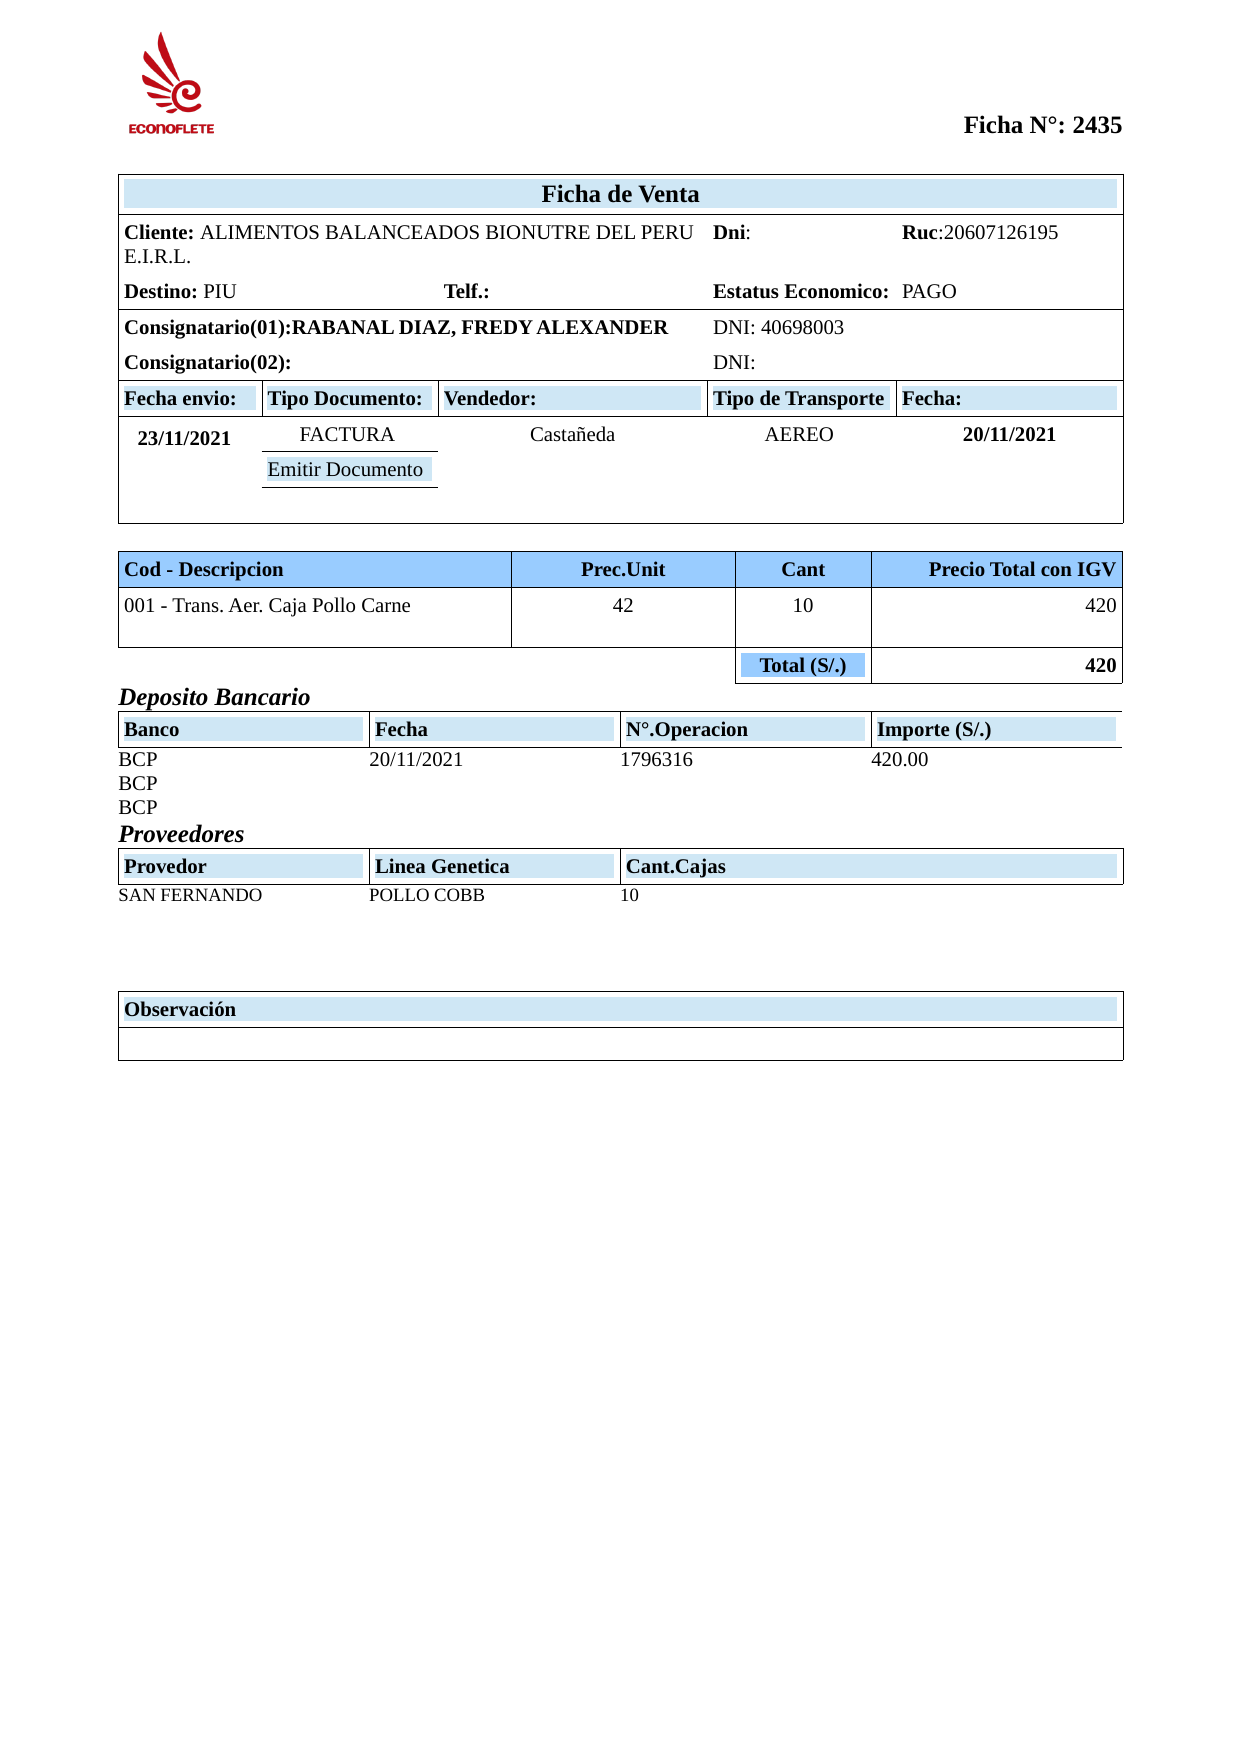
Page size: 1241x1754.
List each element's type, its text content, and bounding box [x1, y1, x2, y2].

table_cell Total (S/.) [736, 648, 871, 682]
table_header Ficha de Venta [119, 175, 1123, 214]
table_cell [620, 795, 871, 819]
table_cell BCP [118, 748, 369, 771]
table_cell [369, 927, 620, 948]
table_cell [262, 488, 438, 523]
table_header Cod - Descripcion [119, 552, 511, 587]
table_header Fecha [370, 712, 620, 747]
table_cell 10 [736, 588, 871, 647]
table_cell [369, 948, 620, 970]
table_cell [369, 771, 620, 795]
table_cell 1796316 [620, 748, 871, 771]
table_cell Emitir Documento [262, 452, 438, 487]
table_cell Vendedor: [439, 381, 707, 416]
table_cell 10 [620, 885, 1123, 905]
table_header N°.Operacion [621, 712, 871, 747]
table_cell [369, 970, 620, 991]
table_cell DNI: 40698003 [707, 310, 1123, 344]
table_cell [119, 1028, 1123, 1060]
table_header Importe (S/.) [872, 712, 1122, 747]
table_cell [871, 795, 1122, 819]
table_cell [620, 948, 1123, 970]
table_cell Ruc:20607126195 [896, 215, 1123, 273]
table_cell Dni: [707, 215, 896, 273]
table_cell DNI: [707, 345, 1123, 380]
table_cell SAN FERNANDO [118, 885, 369, 905]
table_cell 42 [512, 588, 735, 647]
table_cell Tipo de Transporte [708, 381, 896, 416]
table_cell POLLO COBB [369, 885, 620, 905]
table_cell [118, 927, 369, 948]
table_cell [118, 648, 511, 682]
table_cell Tipo Documento: [263, 381, 438, 416]
table_cell [118, 970, 369, 991]
table_header Observación [119, 992, 1123, 1027]
table_cell 420 [872, 588, 1122, 647]
table_cell FACTURA [262, 417, 438, 451]
table_cell Castañeda [438, 417, 707, 523]
table_cell 001 - Trans. Aer. Caja Pollo Carne [119, 588, 511, 647]
table_cell 20/11/2021 [369, 748, 620, 771]
text Proveedores [118, 819, 1122, 848]
table_cell Estatus Economico: [707, 274, 896, 309]
table_cell [369, 905, 620, 927]
table_cell Destino: PIU [119, 274, 438, 309]
table_header Provedor [119, 849, 369, 883]
table_cell BCP [118, 795, 369, 819]
text Deposito Bancario [118, 682, 1122, 711]
table_header Banco [119, 712, 369, 747]
table_cell Fecha envio: [119, 381, 262, 416]
table_cell Consignatario(01):RABANAL DIAZ, FREDY ALEXANDER [119, 310, 707, 344]
table_cell [369, 795, 620, 819]
table_cell Fecha: [897, 381, 1123, 416]
table_cell BCP [118, 771, 369, 795]
table_cell [118, 905, 369, 927]
table_cell 420 [872, 648, 1122, 682]
table_cell [620, 905, 1123, 927]
table_cell Consignatario(02): [119, 345, 707, 380]
table_cell AEREO [707, 417, 896, 523]
table_header Cant [736, 552, 871, 587]
table_cell [118, 948, 369, 970]
table_cell [620, 970, 1123, 991]
table_header Precio Total con IGV [872, 552, 1122, 587]
table_cell 23/11/2021 [119, 417, 262, 523]
table_cell [511, 648, 735, 682]
picture [118, 31, 225, 134]
table_header Cant.Cajas [621, 849, 1123, 883]
table_cell [620, 771, 871, 795]
table_cell Telf.: [438, 274, 707, 309]
table_cell [871, 771, 1122, 795]
table_cell 420.00 [871, 748, 1122, 771]
table_cell [620, 927, 1123, 948]
table_cell PAGO [896, 274, 1123, 309]
table_header Linea Genetica [370, 849, 620, 883]
table_cell 20/11/2021 [896, 417, 1123, 523]
table_header Prec.Unit [512, 552, 735, 587]
table_cell Cliente: ALIMENTOS BALANCEADOS BIONUTRE DEL PERU E.I.R.L. [119, 215, 707, 273]
